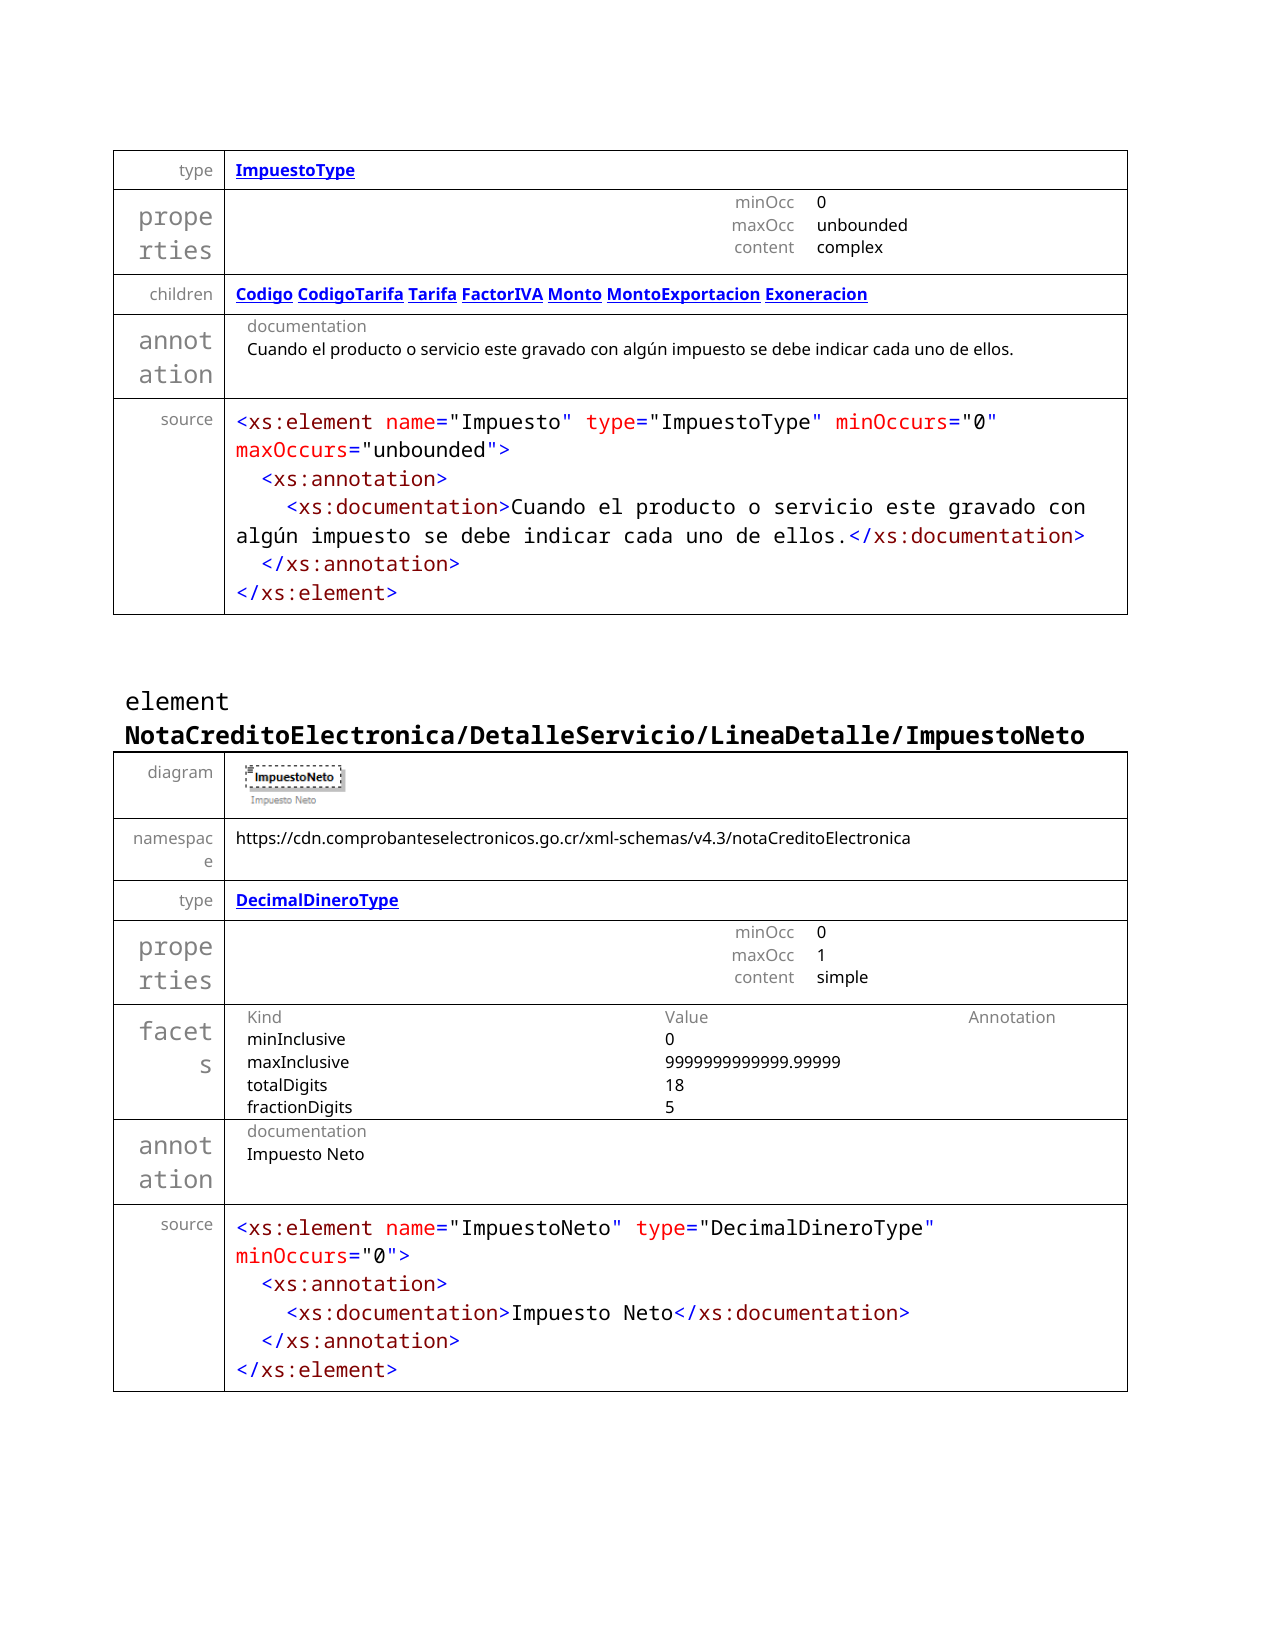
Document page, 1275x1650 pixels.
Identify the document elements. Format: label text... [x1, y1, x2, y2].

table_cell Cuando el producto o servicio este gravado con algún impuesto se debe indicar cada uno de ellos. [236, 337, 1127, 360]
table_header Annotation [957, 1005, 1127, 1028]
table_header 0 [805, 190, 1127, 213]
picture [235, 760, 356, 811]
table_cell [225, 190, 1127, 274]
table_header minOcc [236, 921, 805, 943]
table_cell annotation [114, 315, 224, 398]
table_cell 0 [654, 1028, 957, 1051]
table_cell [957, 1028, 1127, 1051]
table_cell Impuesto Neto [236, 1143, 1127, 1165]
table_cell [225, 315, 1127, 398]
table_cell minInclusive [236, 1028, 654, 1051]
table_cell properties [114, 190, 224, 274]
table_header documentation [236, 1120, 1127, 1143]
table_cell complex [805, 236, 1127, 258]
table_cell content [236, 966, 805, 989]
table_cell properties [114, 921, 224, 1004]
table_cell source [114, 399, 224, 614]
table_cell maxOcc [236, 213, 805, 236]
table_cell type [114, 151, 224, 189]
table_cell unbounded [805, 213, 1127, 236]
table_cell annotation [114, 1120, 224, 1204]
table_header [225, 753, 1127, 818]
table_cell source [114, 1205, 224, 1391]
table_cell [957, 1074, 1127, 1096]
text element NotaCreditoElectronica/DetalleServicio/LineaDetalle/ImpuestoNeto [125, 683, 1150, 751]
table_header minOcc [236, 190, 805, 213]
table_cell <xs:element name="ImpuestoNeto" type="DecimalDineroType" minOccurs="0"> <xs:annotation> <xs:documentation>Impuesto Neto</xs:documentation> </xs:annotation> </xs:element> [225, 1205, 1127, 1391]
table_cell ImpuestoType [225, 151, 1127, 189]
table_cell namespace [114, 819, 224, 880]
table_cell 1 [805, 943, 1127, 966]
table_cell children [114, 275, 224, 313]
table_cell simple [805, 966, 1127, 989]
table_cell type [114, 881, 224, 919]
table_cell [957, 1096, 1127, 1119]
table_cell [225, 1005, 1127, 1119]
table_header Value [654, 1005, 957, 1028]
table_cell [225, 921, 1127, 1004]
table_cell facets [114, 1005, 224, 1119]
table_header 0 [805, 921, 1127, 943]
table_header Kind [236, 1005, 654, 1028]
table_cell 5 [654, 1096, 957, 1119]
table_cell 18 [654, 1074, 957, 1096]
table_cell maxOcc [236, 943, 805, 966]
table_cell Codigo CodigoTarifa Tarifa FactorIVA Monto MontoExportacion Exoneracion [225, 275, 1127, 313]
table_cell https://cdn.comprobanteselectronicos.go.cr/xml-schemas/v4.3/notaCreditoElectronica [225, 819, 1127, 880]
table_cell totalDigits [236, 1074, 654, 1096]
table_cell 9999999999999.99999 [654, 1051, 957, 1073]
table_header documentation [236, 315, 1127, 337]
table_cell [957, 1051, 1127, 1073]
table_cell maxInclusive [236, 1051, 654, 1073]
table_cell <xs:element name="Impuesto" type="ImpuestoType" minOccurs="0" maxOccurs="unbounded"> <xs:annotation> <xs:documentation>Cuando el producto o servicio este gravado con algún impuesto se debe indicar cada uno de ellos.</xs:documentation> </xs:annotation> </xs:element> [225, 399, 1127, 614]
table_cell DecimalDineroType [225, 881, 1127, 919]
table_cell content [236, 236, 805, 258]
table_cell fractionDigits [236, 1096, 654, 1119]
table_cell [225, 1120, 1127, 1204]
table_header diagram [114, 753, 224, 818]
